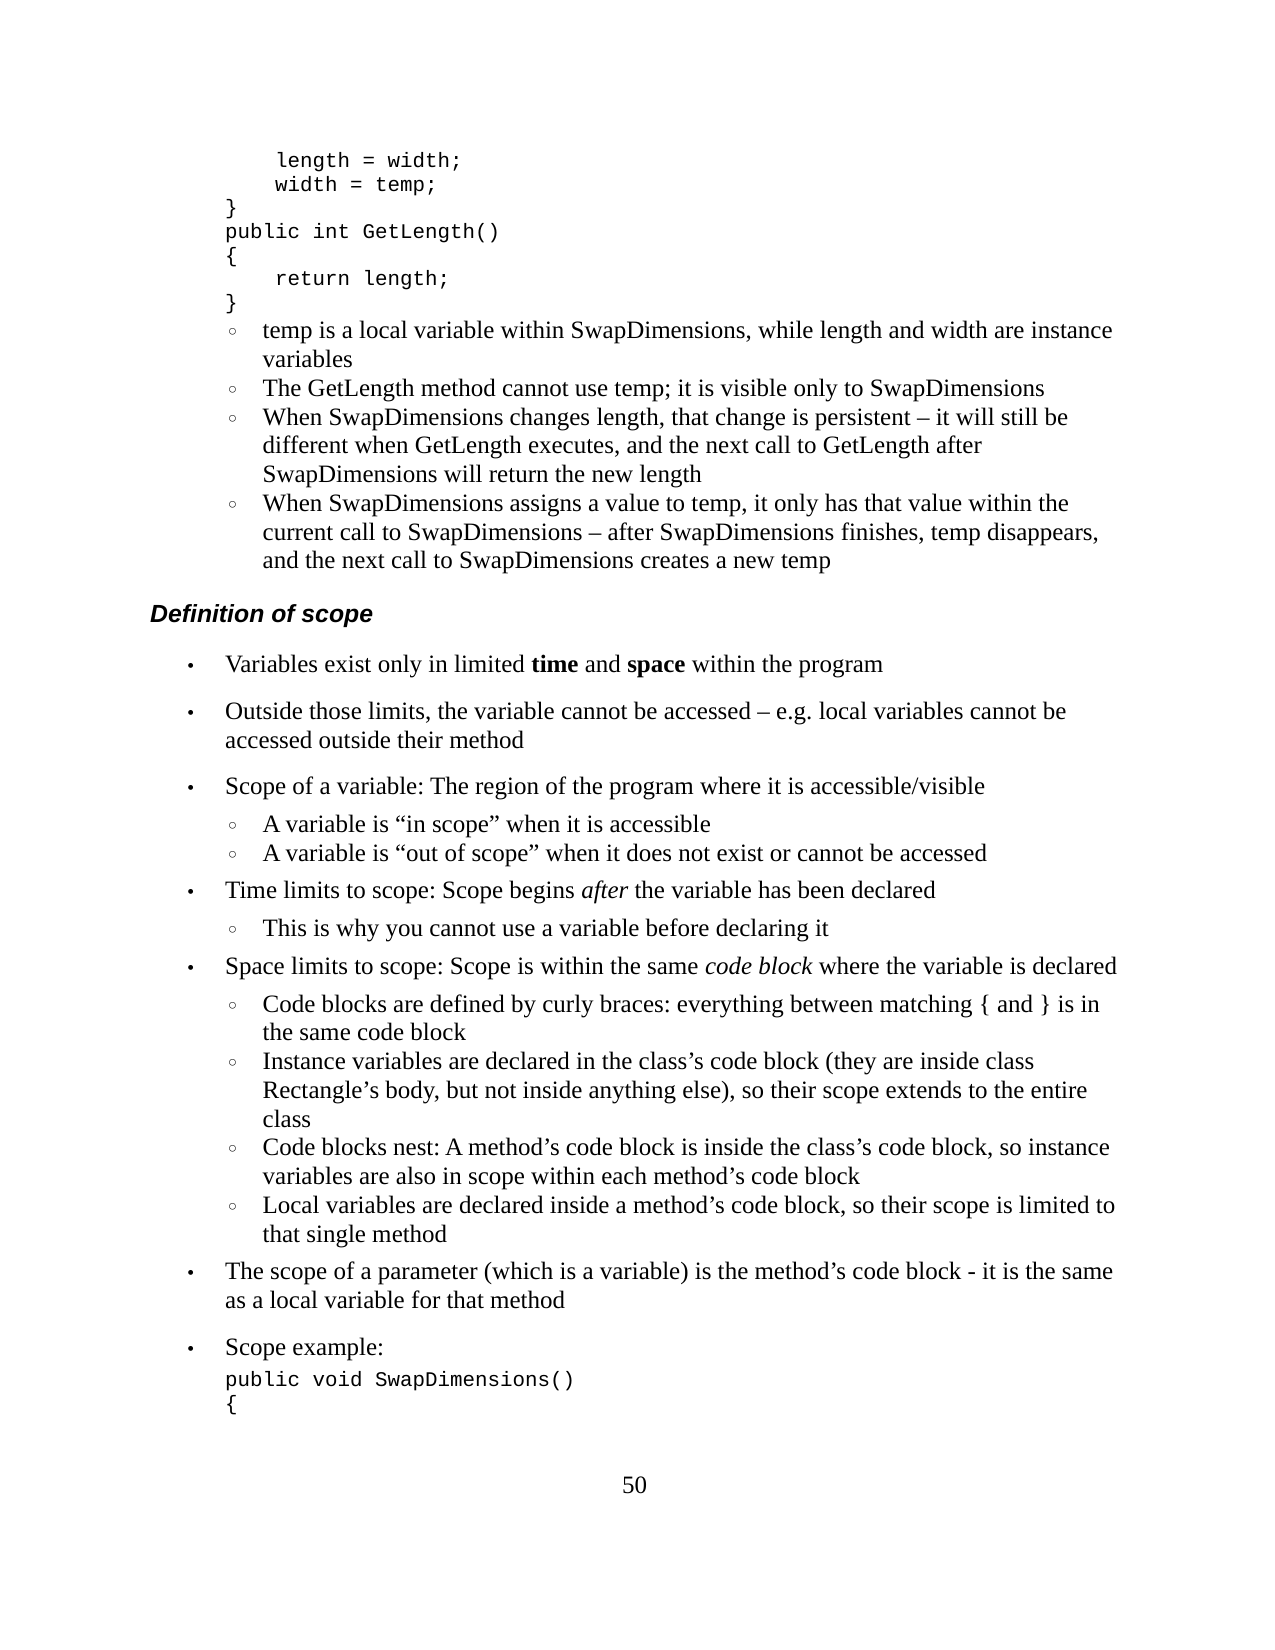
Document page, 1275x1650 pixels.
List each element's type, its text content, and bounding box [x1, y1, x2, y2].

list } [187, 292, 1125, 316]
subtitle Definition of scope [150, 599, 1125, 628]
list The GetLength method cannot use temp; it is visible only to SwapDimensions [225, 373, 1125, 402]
list temp is a local variable within SwapDimensions, while length and width are instance variables [225, 316, 1125, 373]
list { [187, 244, 1125, 268]
list Code blocks nest: A method’s code block is inside the class’s code block, so instance variables are also in scope within each method’s code block [225, 1132, 1125, 1190]
list Outside those limits, the variable cannot be accessed – e.g. local variables cannot be accessed outside their method [187, 696, 1125, 753]
list Space limits to scope: Scope is within the same code block where the variable is declared [187, 951, 1125, 980]
list Variables exist only in limited time and space within the program [187, 649, 1125, 678]
list length = width; [187, 150, 1125, 174]
list Scope of a variable: The region of the program where it is accessible/visible [187, 771, 1125, 800]
list Time limits to scope: Scope begins after the variable has been declared [187, 876, 1125, 904]
list The scope of a parameter (which is a variable) is the method’s code block - it is the same as a local variable for that method [187, 1256, 1125, 1314]
list Local variables are declared inside a method’s code block, so their scope is limited to that single method [225, 1190, 1125, 1247]
list This is why you cannot use a variable before declaring it [225, 913, 1125, 942]
list A variable is “out of scope” when it does not exist or cannot be accessed [225, 838, 1125, 867]
list public int GetLength() [187, 221, 1125, 244]
list Scope example: [187, 1332, 1125, 1361]
list public void SwapDimensions() [187, 1369, 1125, 1393]
list { [187, 1393, 1125, 1417]
list Instance variables are declared in the class’s code block (they are inside class Rectangle’s body, but not inside anything else), so their scope extends to the entire class [225, 1046, 1125, 1132]
list width = temp; [187, 174, 1125, 197]
list Code blocks are defined by curly braces: everything between matching { and } is in the same code block [225, 989, 1125, 1046]
list A variable is “in scope” when it is accessible [225, 809, 1125, 838]
list When SwapDimensions assigns a value to temp, it only has that value within the current call to SwapDimensions – after SwapDimensions finishes, temp disappears, and the next call to SwapDimensions creates a new temp [225, 488, 1125, 574]
list return length; [187, 268, 1125, 292]
list } [187, 197, 1125, 221]
list When SwapDimensions changes length, that change is persistent – it will still be different when GetLength executes, and the next call to GetLength after SwapDimensions will return the new length [225, 402, 1125, 488]
